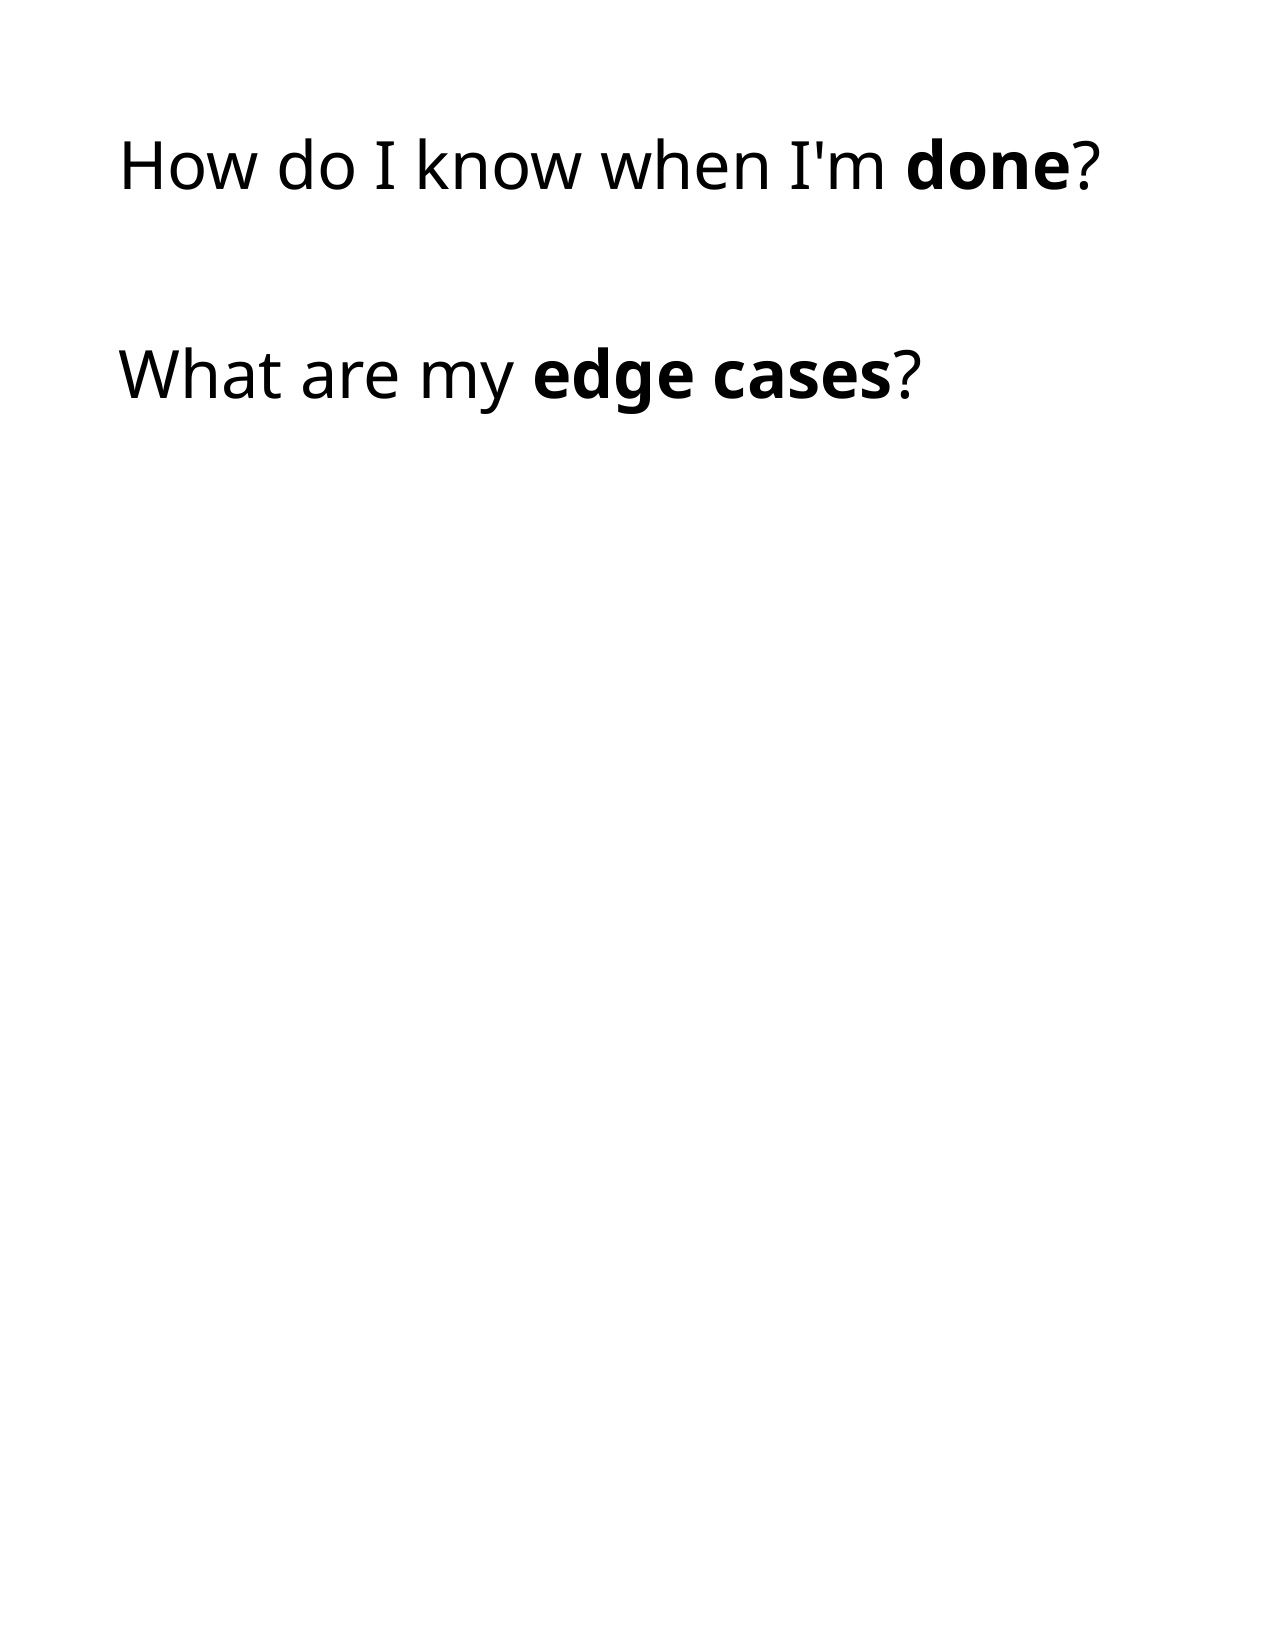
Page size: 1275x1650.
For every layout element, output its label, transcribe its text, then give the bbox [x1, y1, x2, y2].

text How do I know when I'm done? [118, 118, 1157, 209]
text What are my edge cases? [118, 327, 1157, 418]
